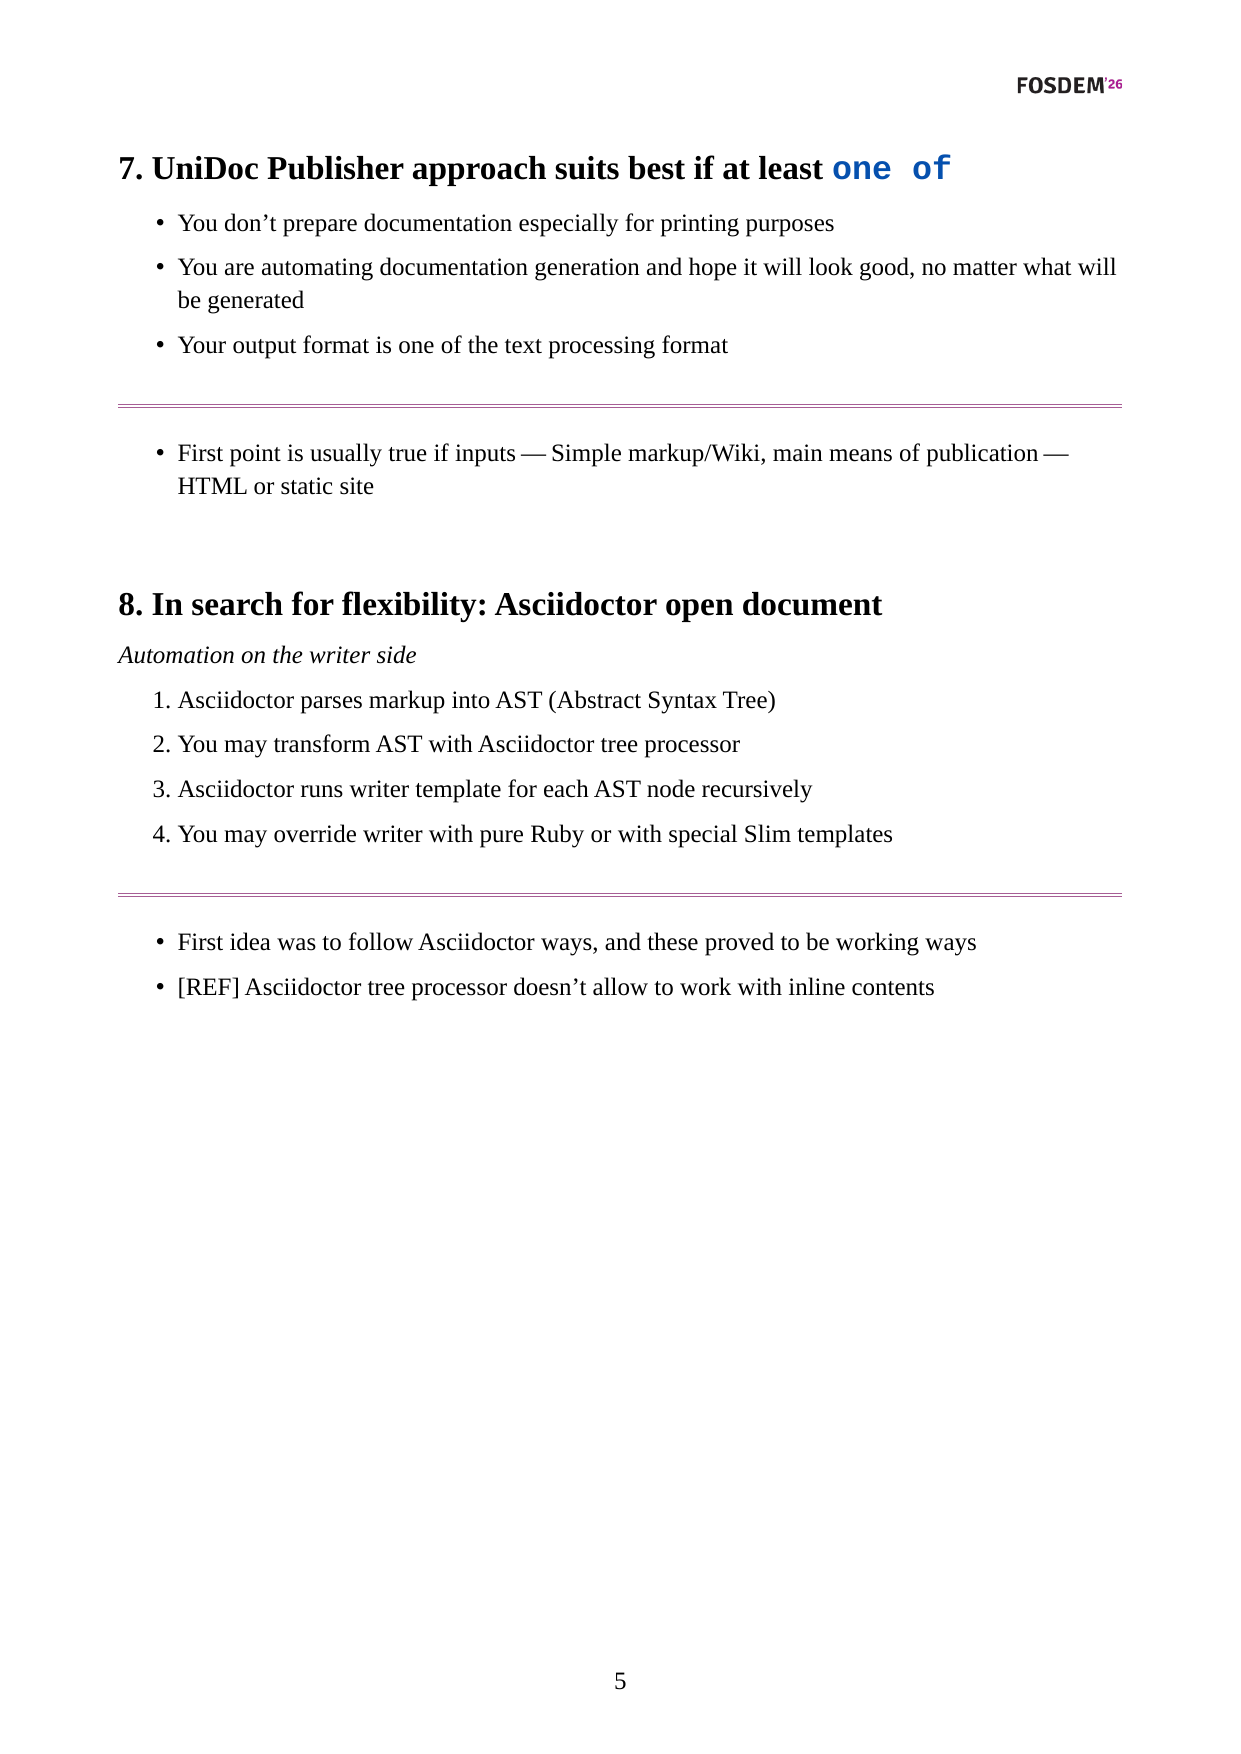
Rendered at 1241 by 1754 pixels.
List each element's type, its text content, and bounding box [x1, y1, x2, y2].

subtitle 7. UniDoc Publisher approach suits best if at least one of [118, 148, 1122, 190]
list You are automating documentation generation and hope it will look good, no matter what will be generated [177, 252, 1122, 314]
subtitle 8. In search for flexibility: Asciidoctor open document [118, 584, 1122, 622]
list [REF] Asciidoctor tree processor doesn’t allow to work with inline contents [177, 972, 1122, 1000]
list You don’t prepare documentation especially for printing purposes [177, 208, 1122, 236]
list You may transform AST with Asciidoctor tree processor [177, 729, 1122, 758]
list Asciidoctor parses markup into AST (Abstract Syntax Tree) [177, 685, 1122, 713]
text Automation on the writer side [118, 640, 1122, 669]
list You may override writer with pure Ruby or with special Slim templates [177, 819, 1122, 848]
list First idea was to follow Asciidoctor ways, and these proved to be working ways [177, 927, 1122, 956]
list Asciidoctor runs writer template for each AST node recursively [177, 774, 1122, 803]
picture [1017, 76, 1123, 94]
list First point is usually true if inputs — Simple markup/Wiki, main means of publication — HTML or static site [177, 438, 1122, 500]
list Your output format is one of the text processing format [177, 330, 1122, 359]
